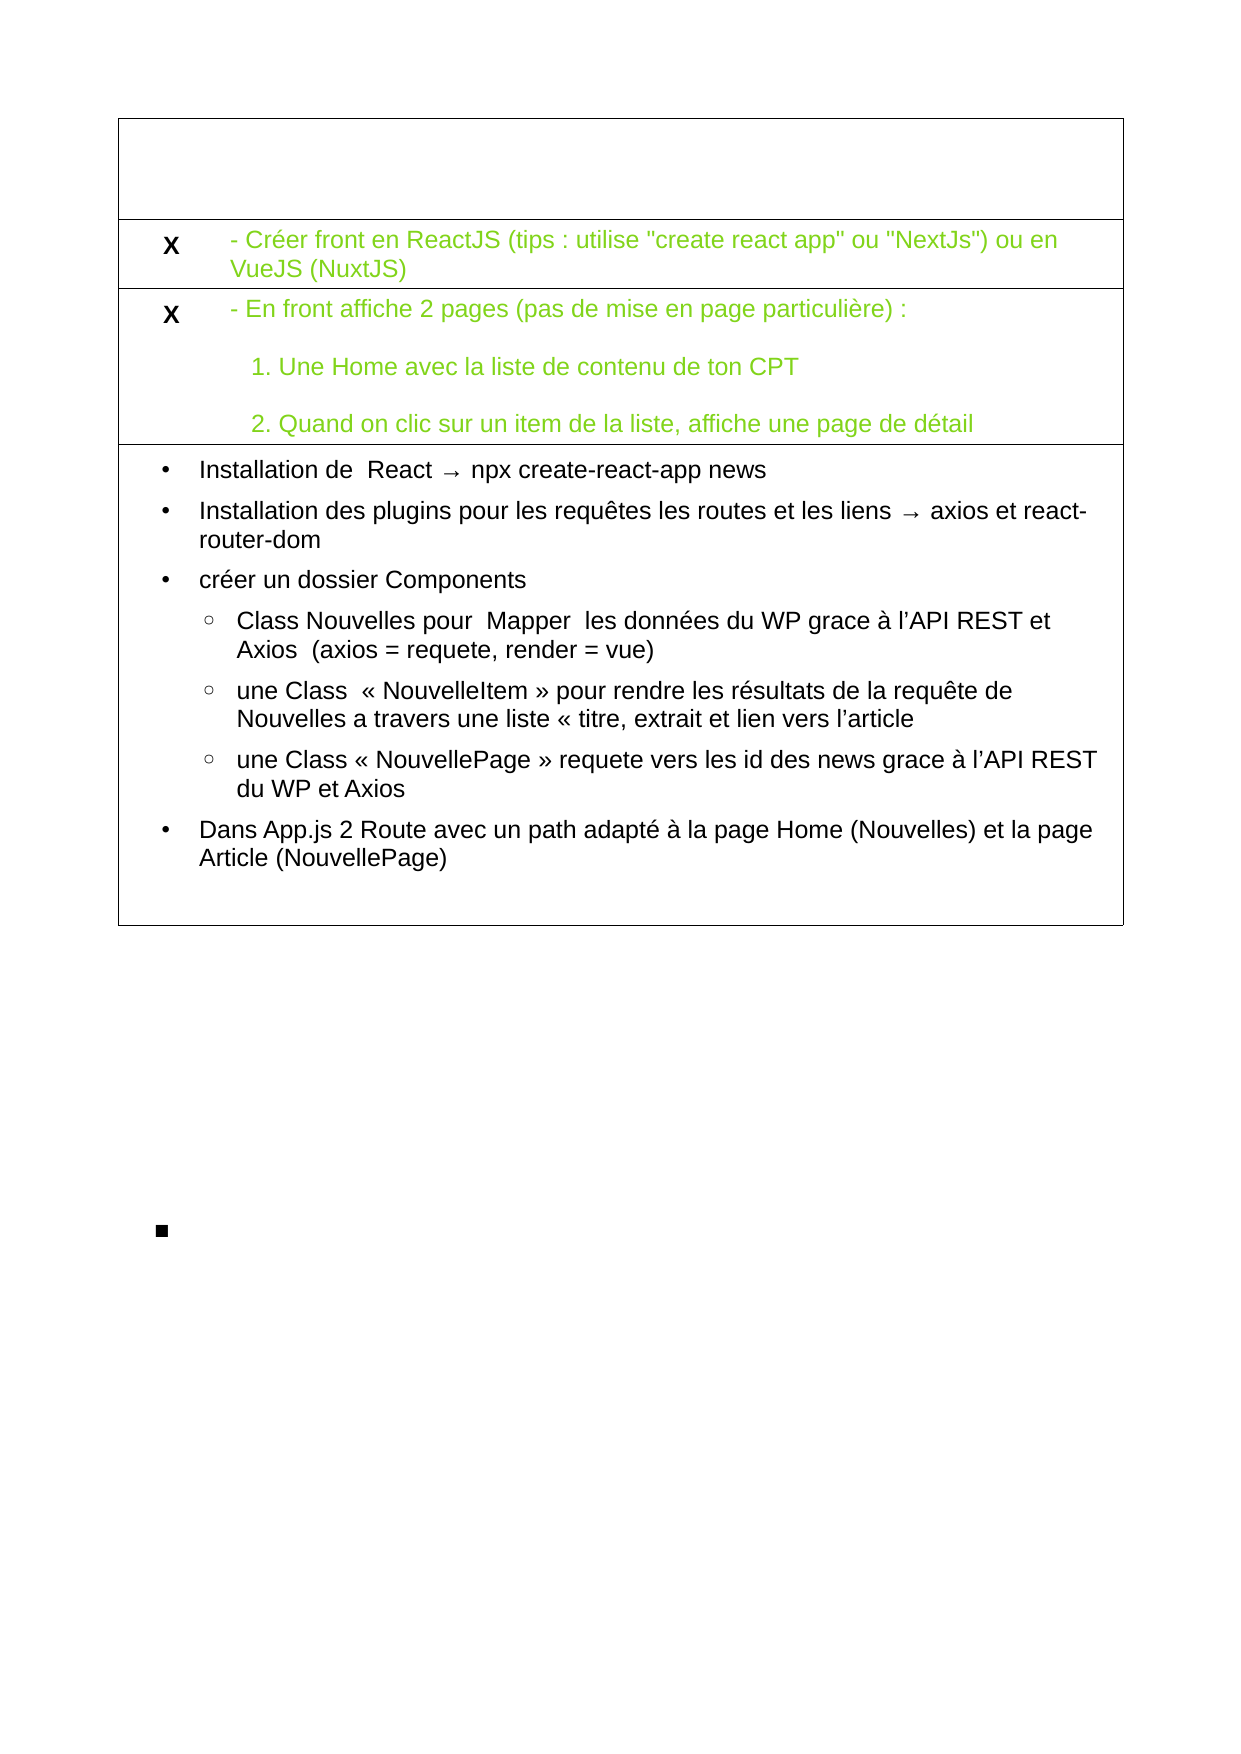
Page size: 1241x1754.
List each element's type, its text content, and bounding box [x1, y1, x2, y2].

table_cell X [119, 289, 224, 443]
table_cell Installation de React → npx create-react-app news Installation des plugins pour les requêtes les routes et les liens → axios et react-router-dom créer un dossier Components Class Nouvelles pour Mapper les données du WP grace à l’API REST et Axios (axios = requete, render = vue) une Class « NouvelleItem » pour rendre les résultats de la requête de Nouvelles a travers une liste « titre, extrait et lien vers l’article une Class « NouvellePage » requete vers les id des news grace à l’API REST du WP et Axios Dans App.js 2 Route avec un path adapté à la page Home (Nouvelles) et la page Article (NouvellePage) [119, 445, 1123, 924]
table_cell - En front affiche 2 pages (pas de mise en page particulière) : 1. Une Home avec la liste de contenu de ton CPT 2. Quand on clic sur un item de la liste, affiche une page de détail [224, 289, 1123, 443]
table_cell [119, 119, 1123, 219]
table_cell - Créer front en ReactJS (tips : utilise "create react app" ou "NextJs") ou en VueJS (NuxtJS) [224, 220, 1123, 288]
table_cell X [119, 220, 224, 288]
